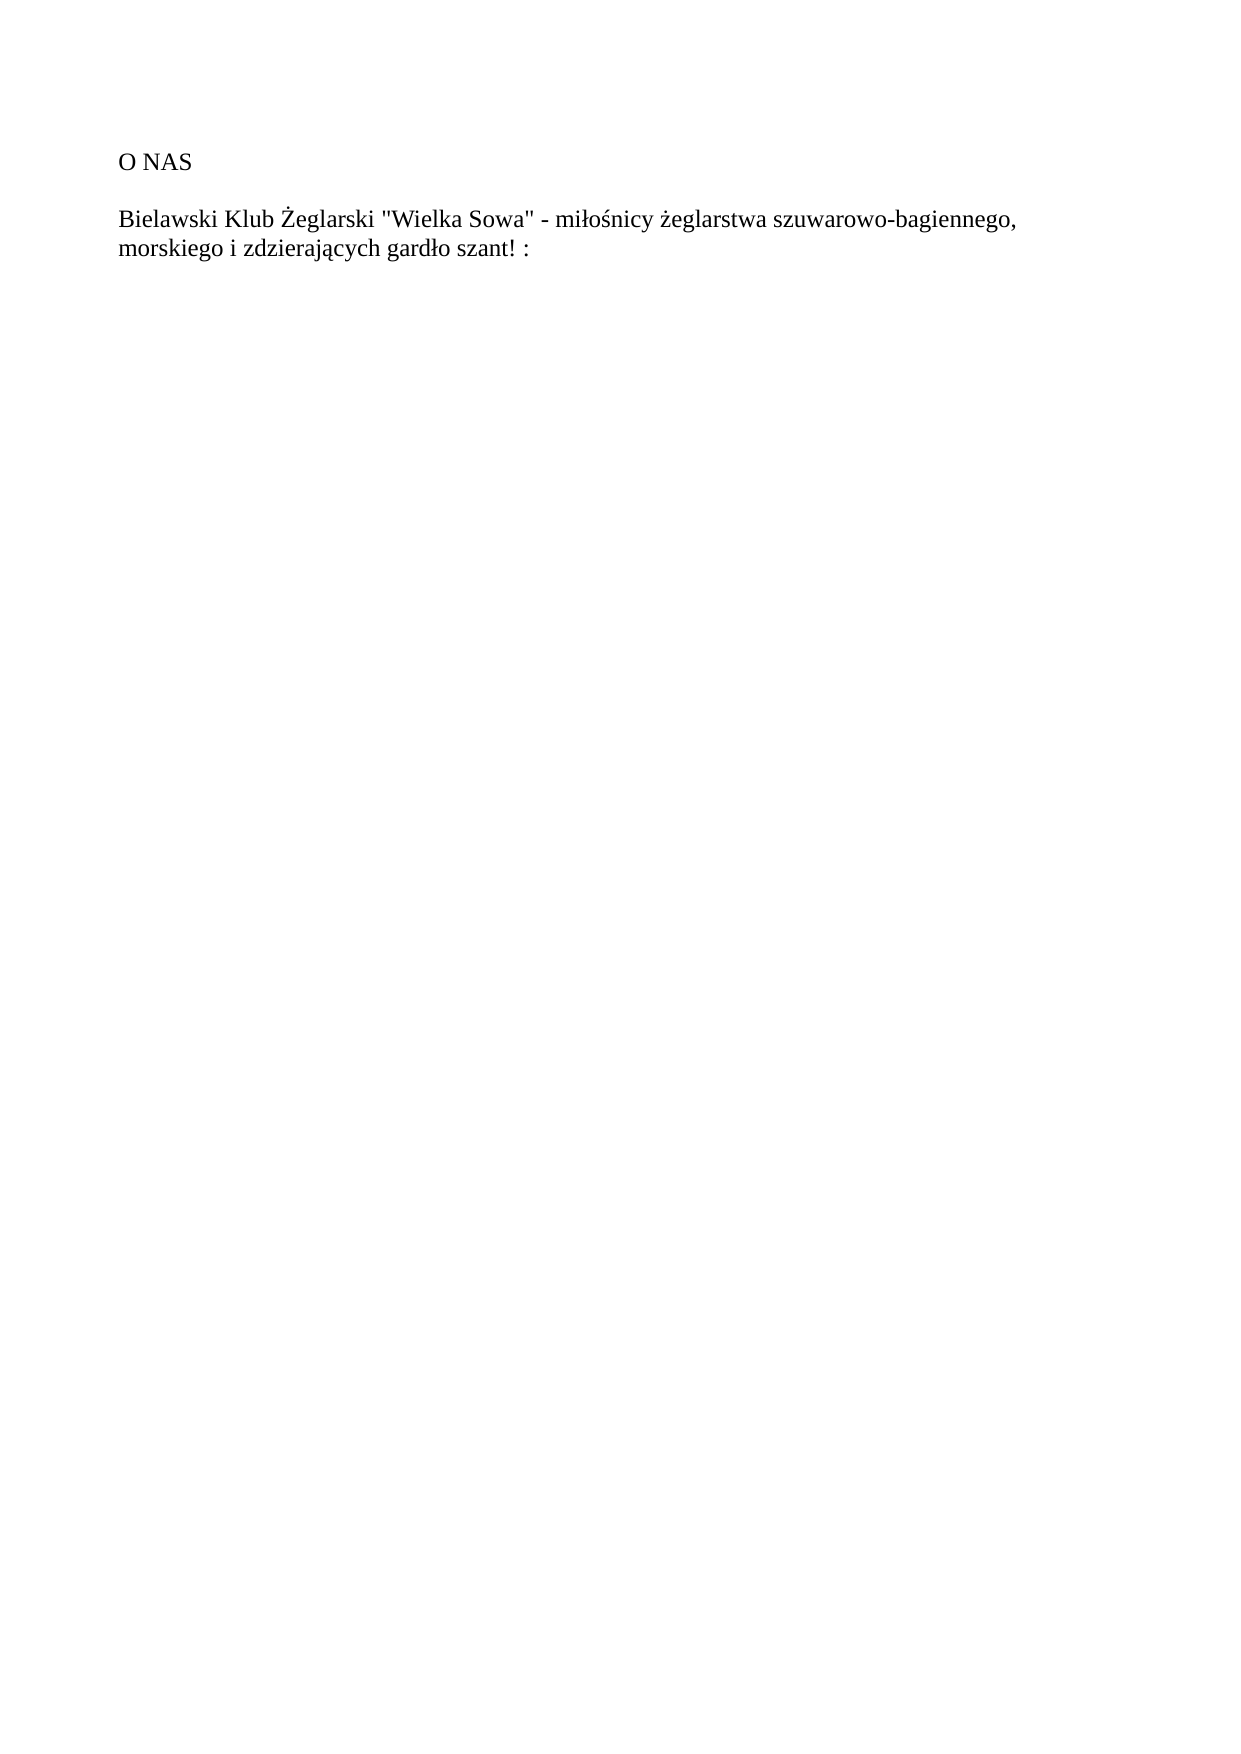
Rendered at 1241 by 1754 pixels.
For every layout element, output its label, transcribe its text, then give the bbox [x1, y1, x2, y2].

text Bielawski Klub Żeglarski "Wielka Sowa" - miłośnicy żeglarstwa szuwarowo-bagiennego, morskiego i zdzierających gardło szant! : [118, 204, 1122, 262]
text O NAS [118, 147, 1122, 176]
